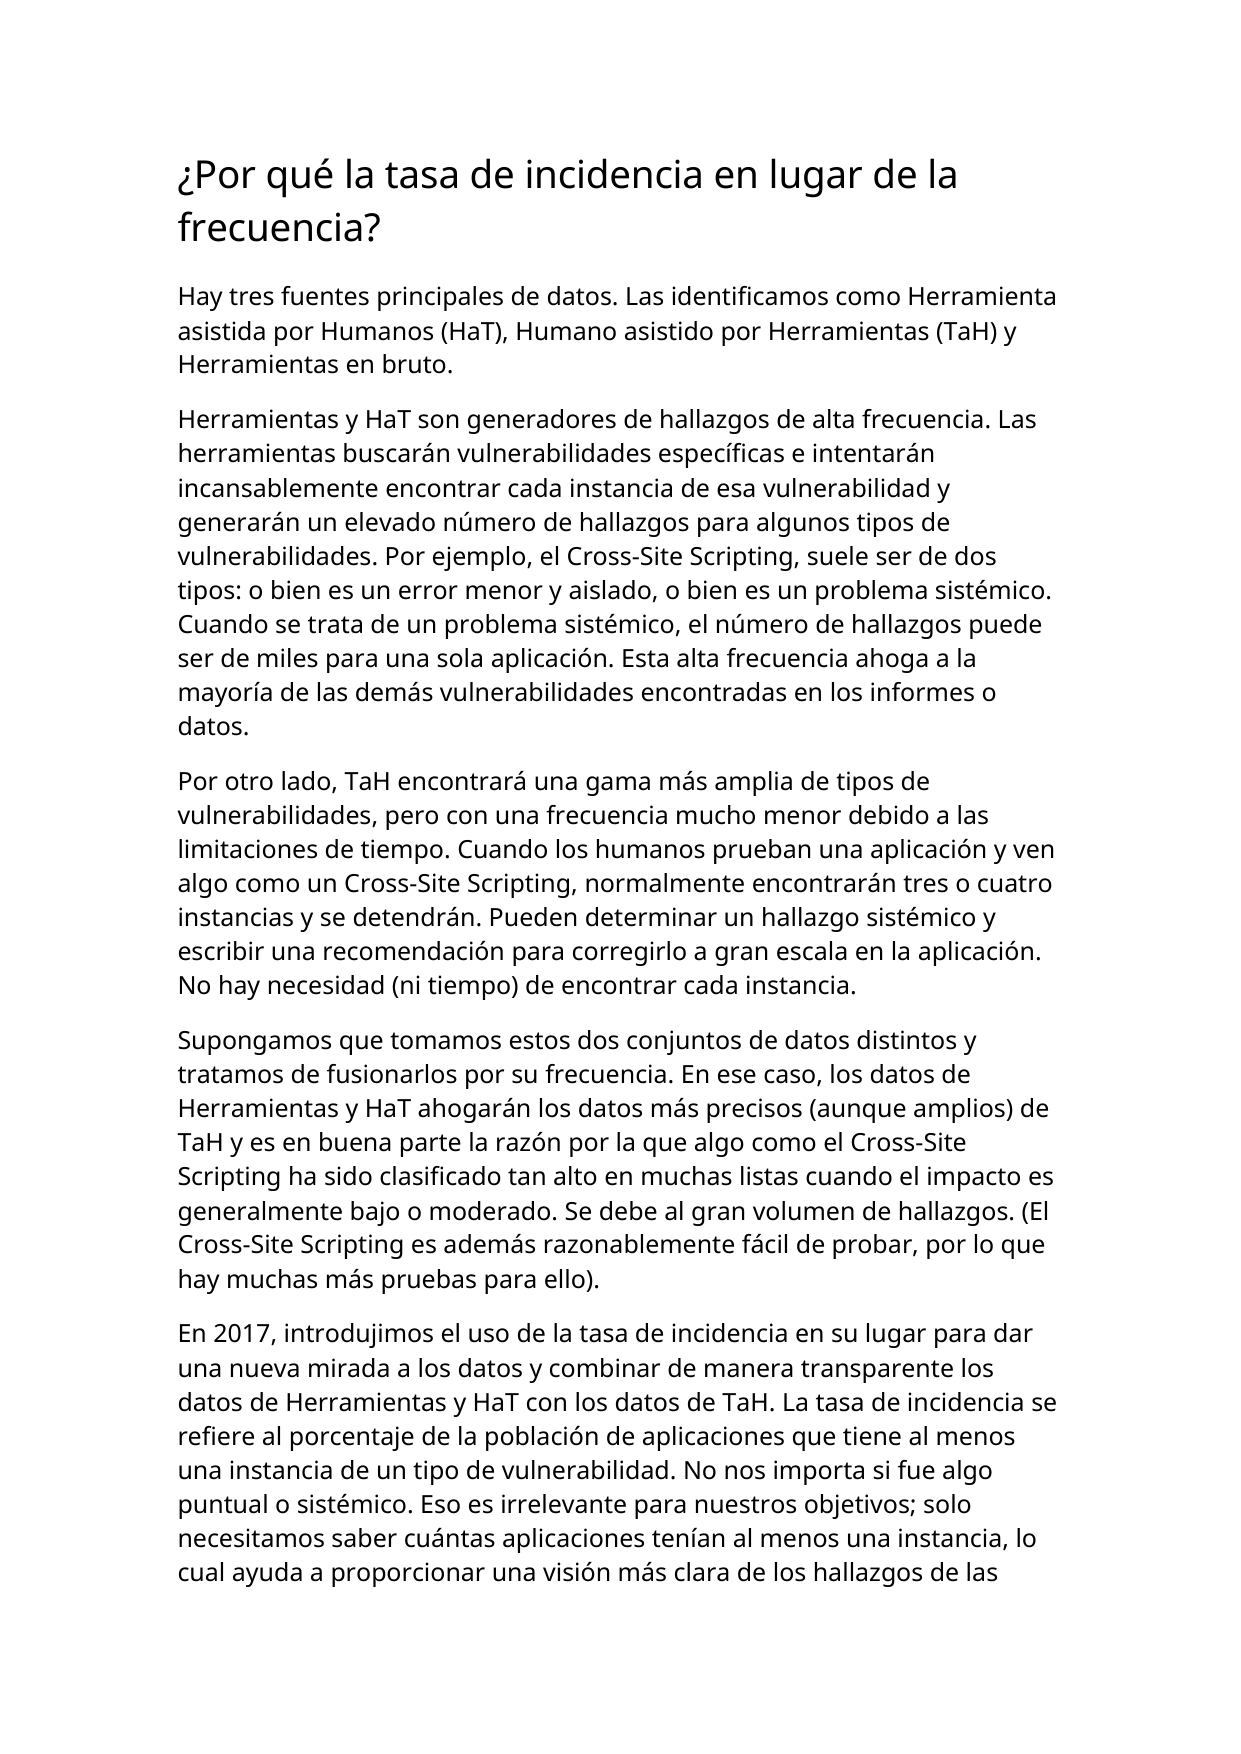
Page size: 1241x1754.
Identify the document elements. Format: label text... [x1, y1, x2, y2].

text Hay tres fuentes principales de datos. Las identificamos como Herramienta asistida por Humanos (HaT), Humano asistido por Herramientas (TaH) y Herramientas en bruto. [177, 279, 1063, 381]
subtitle ¿Por qué la tasa de incidencia en lugar de la frecuencia? [177, 148, 1063, 253]
text Supongamos que tomamos estos dos conjuntos de datos distintos y tratamos de fusionarlos por su frecuencia. En ese caso, los datos de Herramientas y HaT ahogarán los datos más precisos (aunque amplios) de TaH y es en buena parte la razón por la que algo como el Cross-Site Scripting ha sido clasificado tan alto en muchas listas cuando el impacto es generalmente bajo o moderado. Se debe al gran volumen de hallazgos. (El Cross-Site Scripting es además razonablemente fácil de probar, por lo que hay muchas más pruebas para ello). [177, 1023, 1063, 1295]
text Por otro lado, TaH encontrará una gama más amplia de tipos de vulnerabilidades, pero con una frecuencia mucho menor debido a las limitaciones de tiempo. Cuando los humanos prueban una aplicación y ven algo como un Cross-Site Scripting, normalmente encontrarán tres o cuatro instancias y se detendrán. Pueden determinar un hallazgo sistémico y escribir una recomendación para corregirlo a gran escala en la aplicación. No hay necesidad (ni tiempo) de encontrar cada instancia. [177, 763, 1063, 1002]
text Herramientas y HaT son generadores de hallazgos de alta frecuencia. Las herramientas buscarán vulnerabilidades específicas e intentarán incansablemente encontrar cada instancia de esa vulnerabilidad y generarán un elevado número de hallazgos para algunos tipos de vulnerabilidades. Por ejemplo, el Cross-Site Scripting, suele ser de dos tipos: o bien es un error menor y aislado, o bien es un problema sistémico. Cuando se trata de un problema sistémico, el número de hallazgos puede ser de miles para una sola aplicación. Esta alta frecuencia ahoga a la mayoría de las demás vulnerabilidades encontradas en los informes o datos. [177, 402, 1063, 743]
text En 2017, introdujimos el uso de la tasa de incidencia en su lugar para dar una nueva mirada a los datos y combinar de manera transparente los datos de Herramientas y HaT con los datos de TaH. La tasa de incidencia se refiere al porcentaje de la población de aplicaciones que tiene al menos una instancia de un tipo de vulnerabilidad. No nos importa si fue algo puntual o sistémico. Eso es irrelevante para nuestros objetivos; solo necesitamos saber cuántas aplicaciones tenían al menos una instancia, lo cual ayuda a proporcionar una visión más clara de los hallazgos de las [177, 1316, 1063, 1589]
